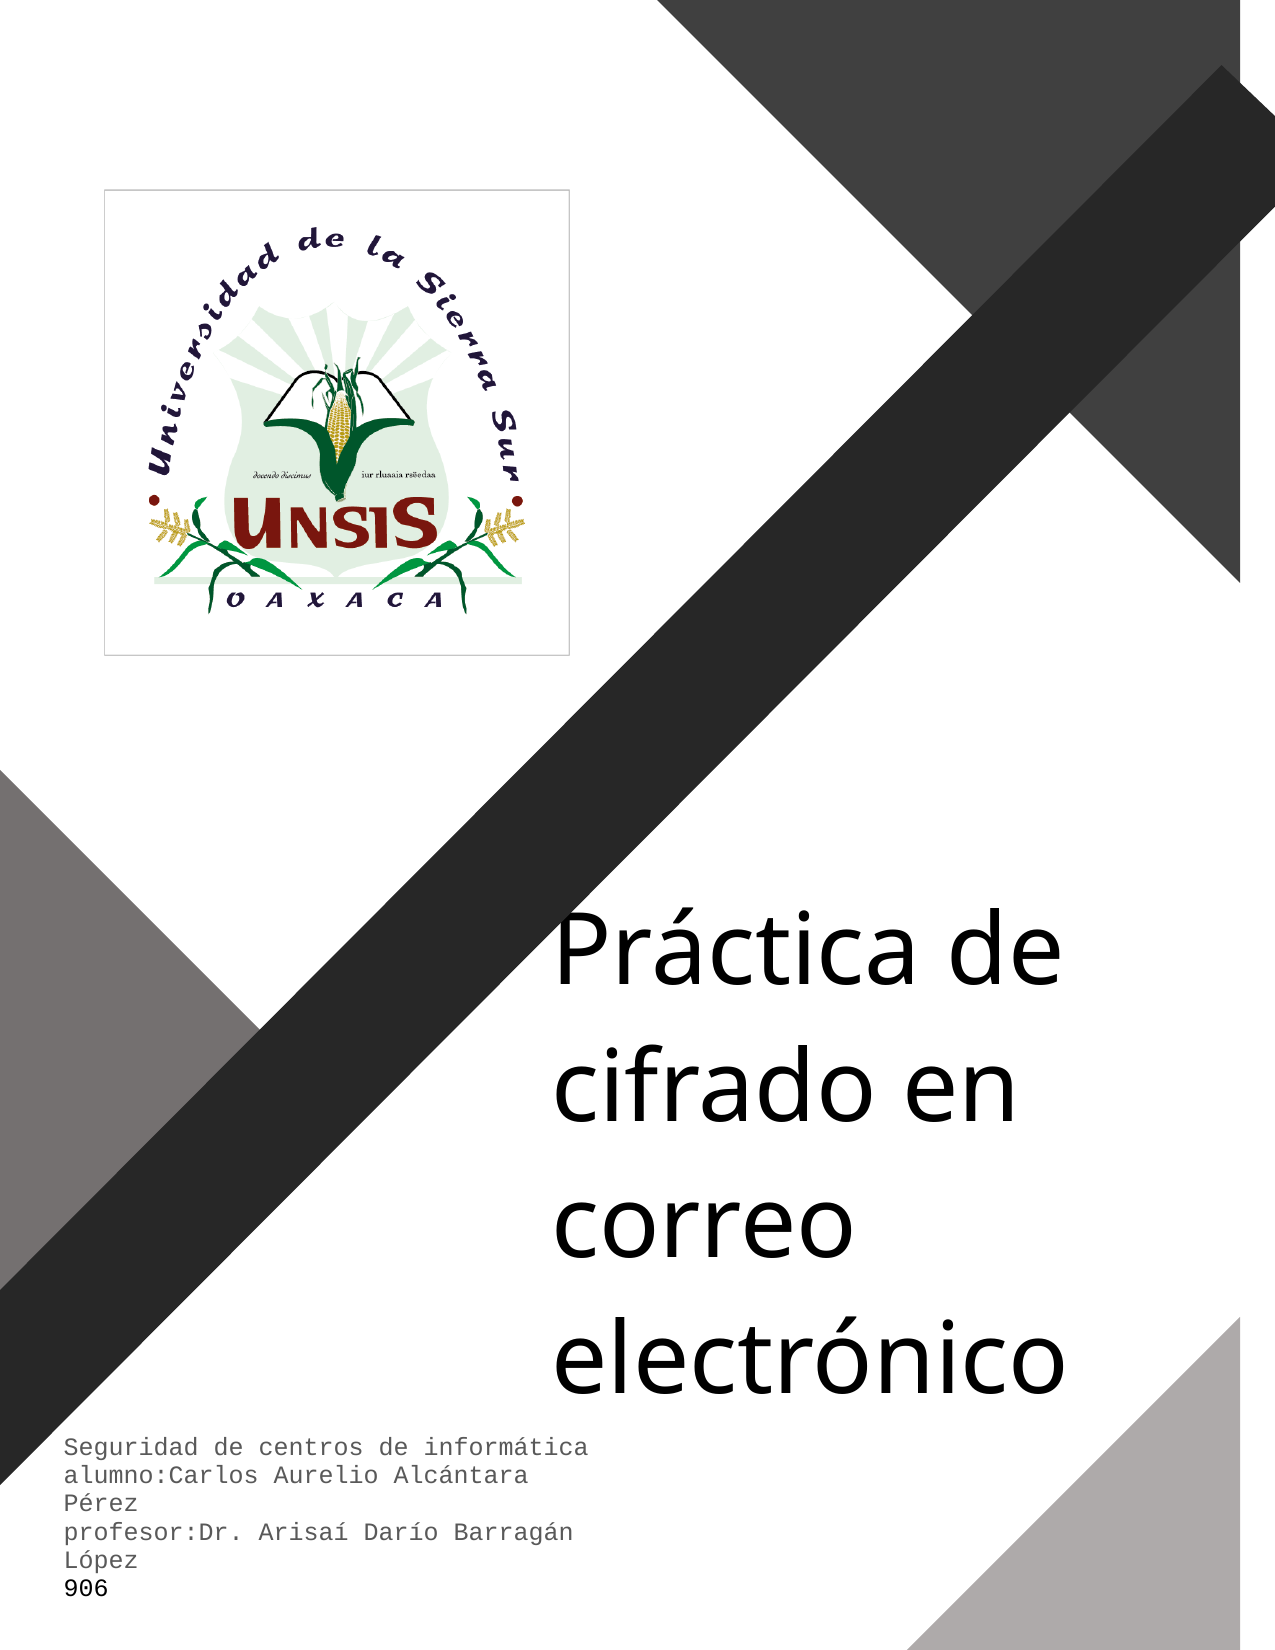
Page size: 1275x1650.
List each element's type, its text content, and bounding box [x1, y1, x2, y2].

text Práctica de cifrado en correo electrónico [551, 878, 1166, 1423]
text Seguridad de centros de informática [63, 1434, 596, 1463]
text 906 [63, 1576, 596, 1604]
picture [78, 162, 595, 679]
text alumno:Carlos Aurelio Alcántara Pérez [63, 1463, 596, 1519]
text profesor:Dr. Arisaí Darío Barragán López [63, 1519, 596, 1576]
